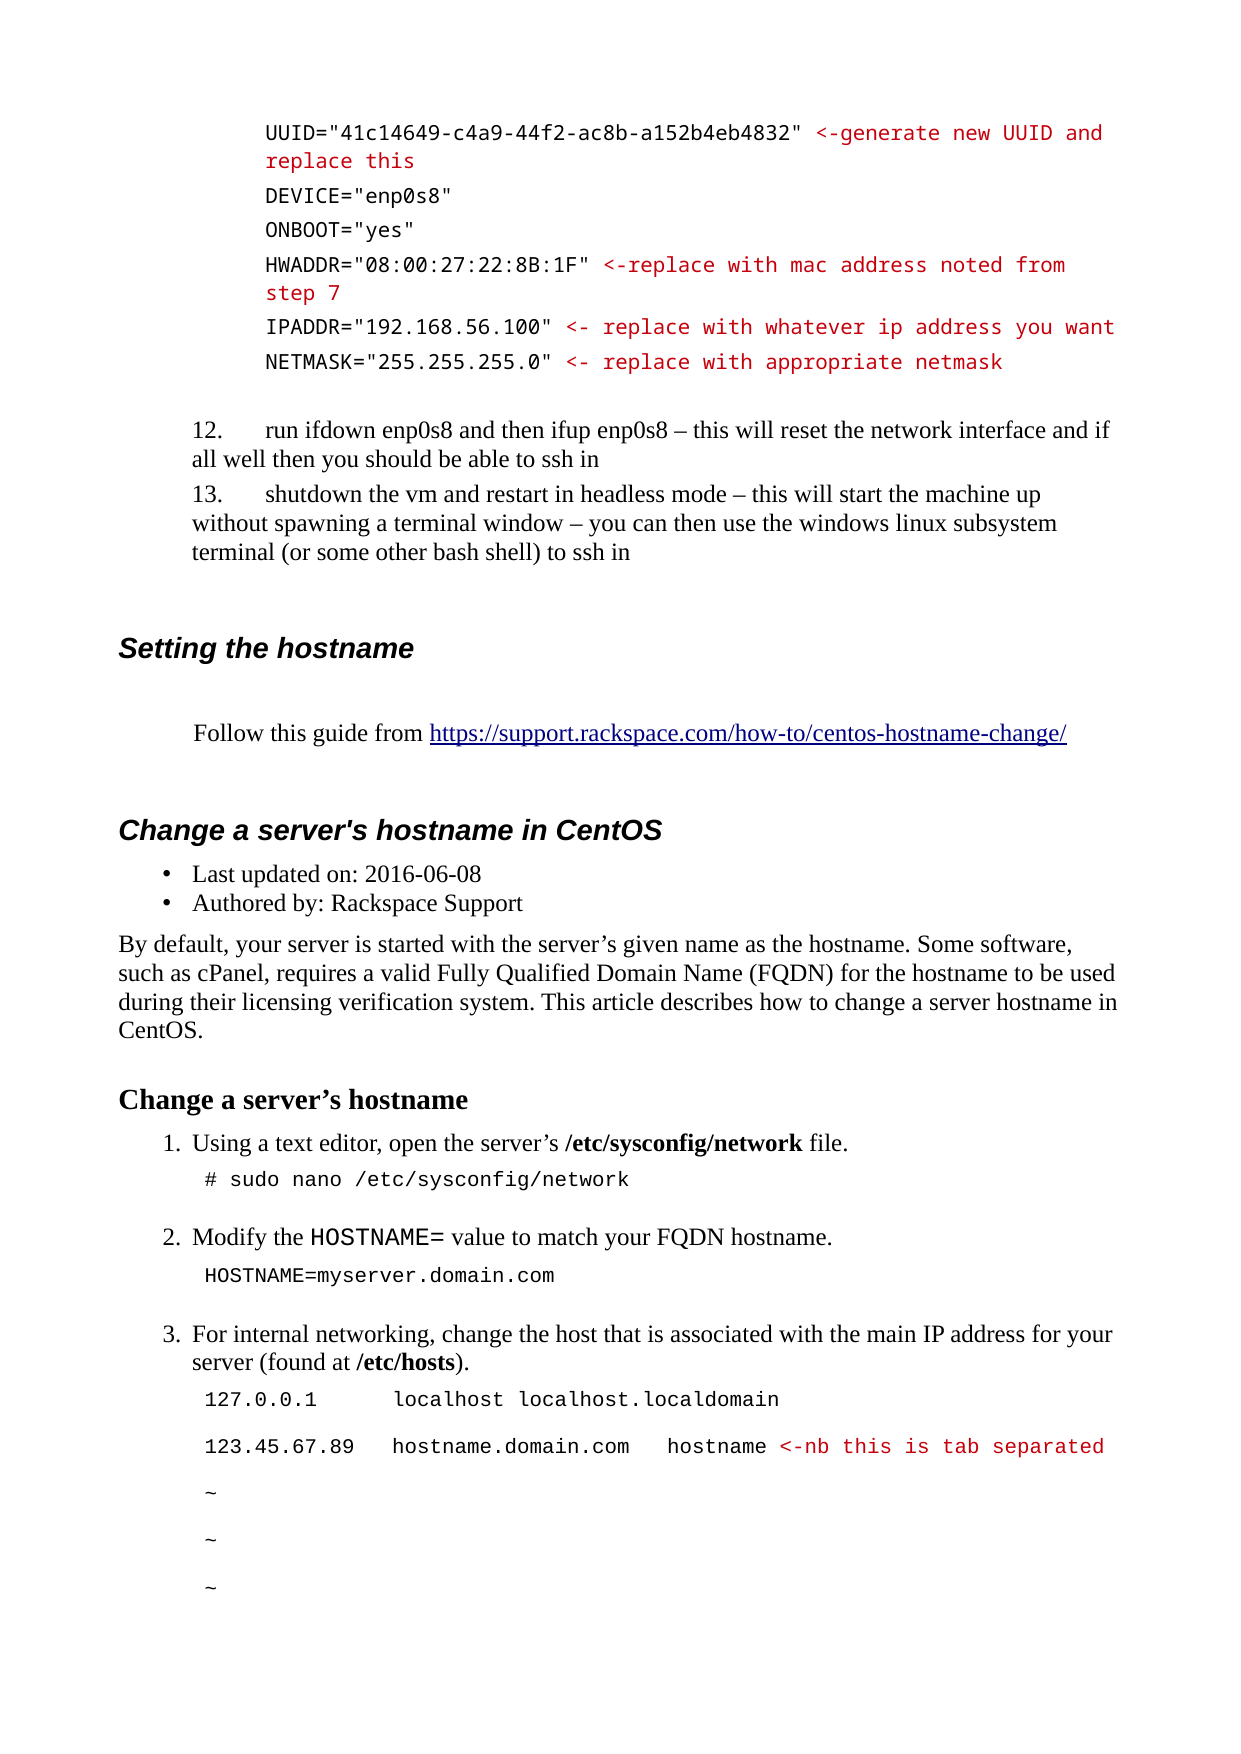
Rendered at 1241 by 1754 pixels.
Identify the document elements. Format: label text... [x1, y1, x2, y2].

list # sudo nano /etc/sysconfig/network [162, 1169, 1122, 1193]
subtitle Change a server's hostname in CentOS [118, 813, 1122, 847]
subtitle Setting the hostname [118, 631, 1122, 664]
list ~ [162, 1578, 1122, 1601]
list Authored by: Rackspace Support [162, 888, 1122, 917]
list ~ [162, 1531, 1122, 1554]
list Last updated on: 2016-06-08 [162, 859, 1122, 888]
list run ifdown enp0s8 and then ifup enp0s8 – this will reset the network interface and if all well then you should be able to ssh in [192, 416, 1122, 473]
subtitle Change a server’s hostname [118, 1082, 1122, 1115]
text HWADDR="08:00:27:22:8B:1F" <-replace with mac address noted from step 7 [265, 250, 1122, 307]
list HOSTNAME=myserver.domain.com [162, 1266, 1122, 1289]
text NETMASK="255.255.255.0" <- replace with appropriate netmask [265, 347, 1122, 375]
text UUID="41c14649-c4a9-44f2-ac8b-a152b4eb4832" <-generate new UUID and replace this [265, 118, 1122, 175]
list ~ [162, 1483, 1122, 1507]
list 123.45.67.89 hostname.domain.com hostname <-nb this is tab separated [162, 1436, 1122, 1459]
list Follow this guide from https://support.rackspace.com/how-to/centos-hostname-change/ [156, 718, 1122, 747]
text ONBOOT="yes" [265, 215, 1122, 244]
text By default, your server is started with the server’s given name as the hostname. Some software, such as cPanel, requires a valid Fully Qualified Domain Name (FQDN) for the hostname to be used during their licensing verification system. This article describes how to change a server hostname in CentOS. [118, 929, 1122, 1044]
list shutdown the vm and restart in headless mode – this will start the machine up without spawning a terminal window – you can then use the windows linux subsystem terminal (or some other bash shell) to ssh in [192, 479, 1122, 565]
text IPADDR="192.168.56.100" <- replace with whatever ip address you want [265, 312, 1122, 341]
list 127.0.0.1 localhost localhost.localdomain [162, 1389, 1122, 1412]
list Using a text editor, open the server’s /etc/sysconfig/network file. [162, 1128, 1122, 1157]
text DEVICE="enp0s8" [265, 181, 1122, 209]
list Modify the HOSTNAME= value to match your FQDN hostname. [162, 1222, 1122, 1253]
list For internal networking, change the host that is associated with the main IP address for your server (found at /etc/hosts). [162, 1319, 1122, 1376]
